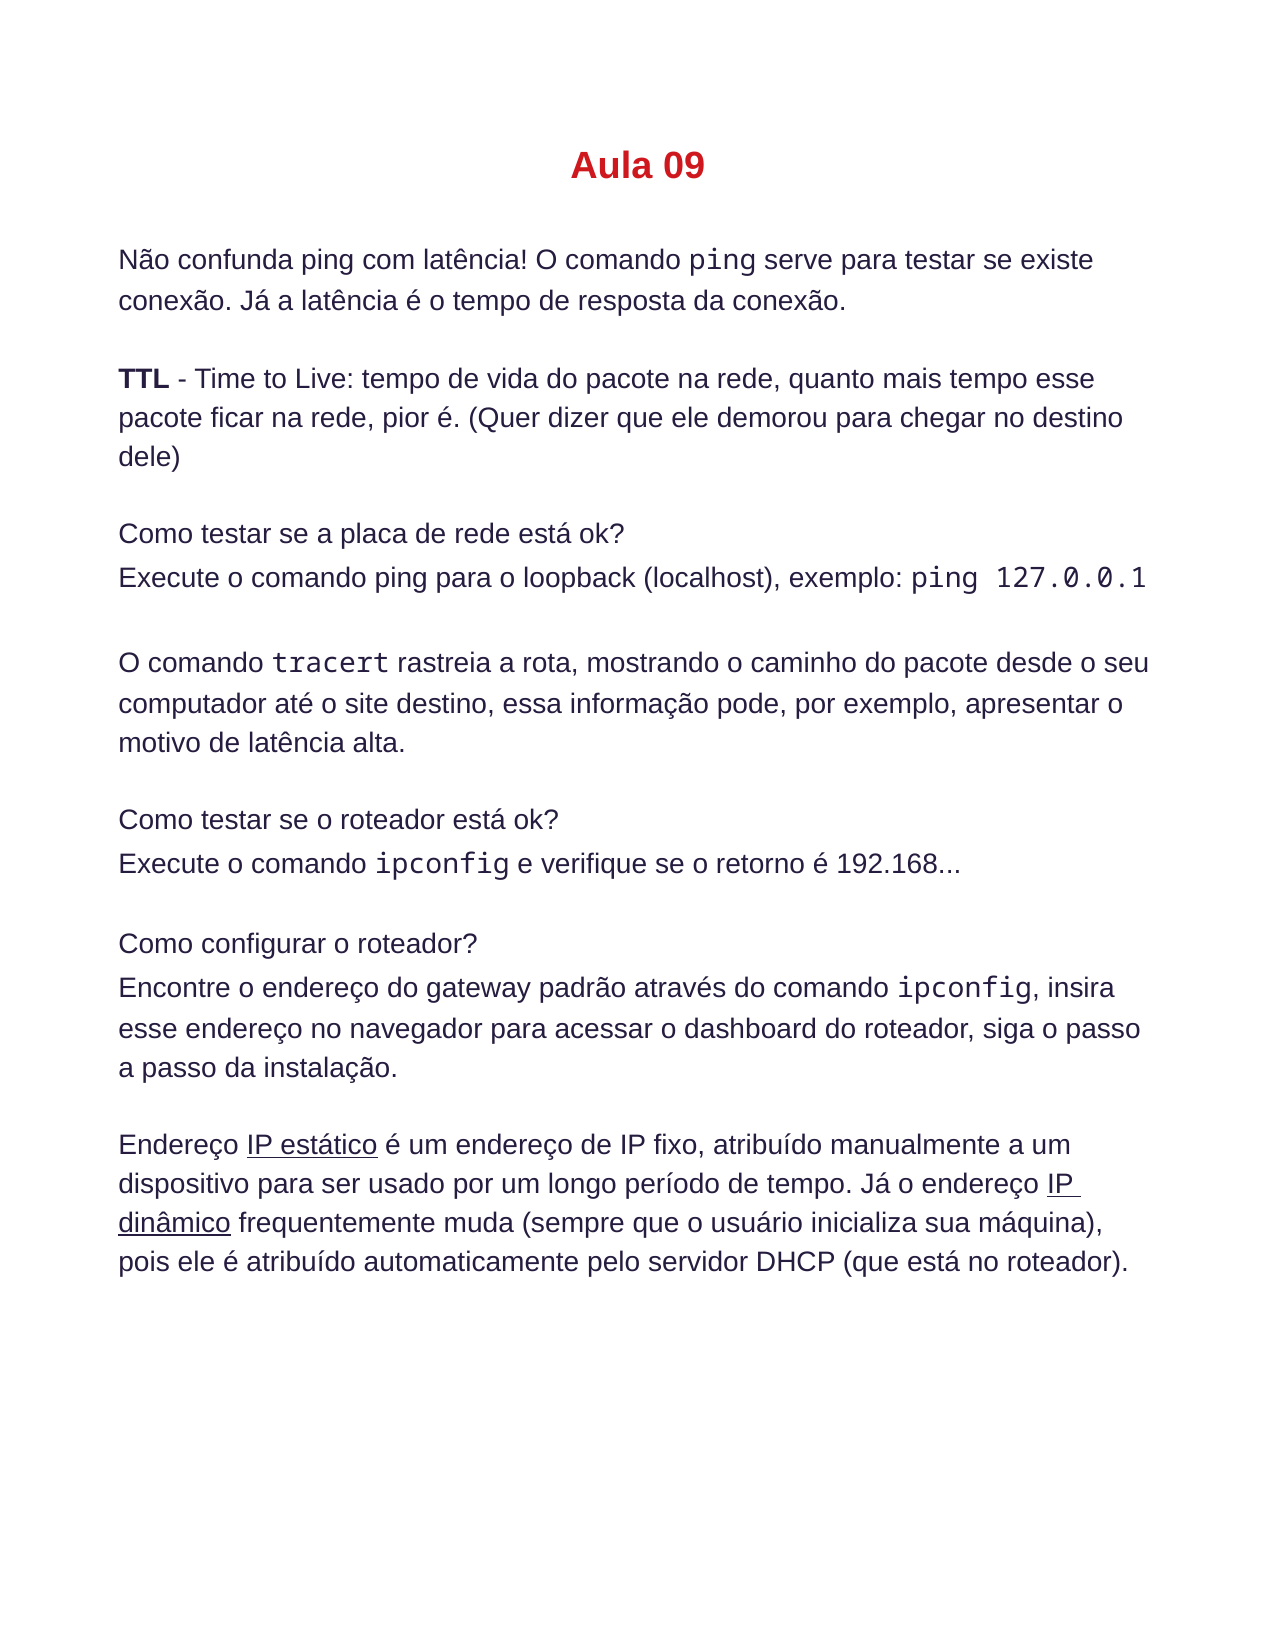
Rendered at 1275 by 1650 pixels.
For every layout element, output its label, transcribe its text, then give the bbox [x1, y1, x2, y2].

subtitle Aula 09 [118, 143, 1157, 187]
text Não confunda ping com latência! O comando ping serve para testar se existe conexão. Já a latência é o tempo de resposta da conexão. TTL - Time to Live: tempo de vida do pacote na rede, quanto mais tempo esse pacote ficar na rede, pior é. (Quer dizer que ele demorou para chegar no destino dele) Como testar se a placa de rede está ok? Execute o comando ping para o loopback (localhost), exemplo: ping 127.0.0.1 O comando tracert rastreia a rota, mostrando o caminho do pacote desde o seu computador até o site destino, essa informação pode, por exemplo, apresentar o motivo de latência alta. Como testar se o roteador está ok? Execute o comando ipconfig e verifique se o retorno é 192.168... Como configurar o roteador? Encontre o endereço do gateway padrão através do comando ipconfig, insira esse endereço no navegador para acessar o dashboard do roteador, siga o passo a passo da instalação. Endereço IP estático é um endereço de IP fixo, atribuído manualmente a um dispositivo para ser usado por um longo período de tempo. Já o endereço IP dinâmico frequentemente muda (sempre que o usuário inicializa sua máquina), pois ele é atribuído automaticamente pelo servidor DHCP (que está no roteador). [118, 199, 1157, 1277]
